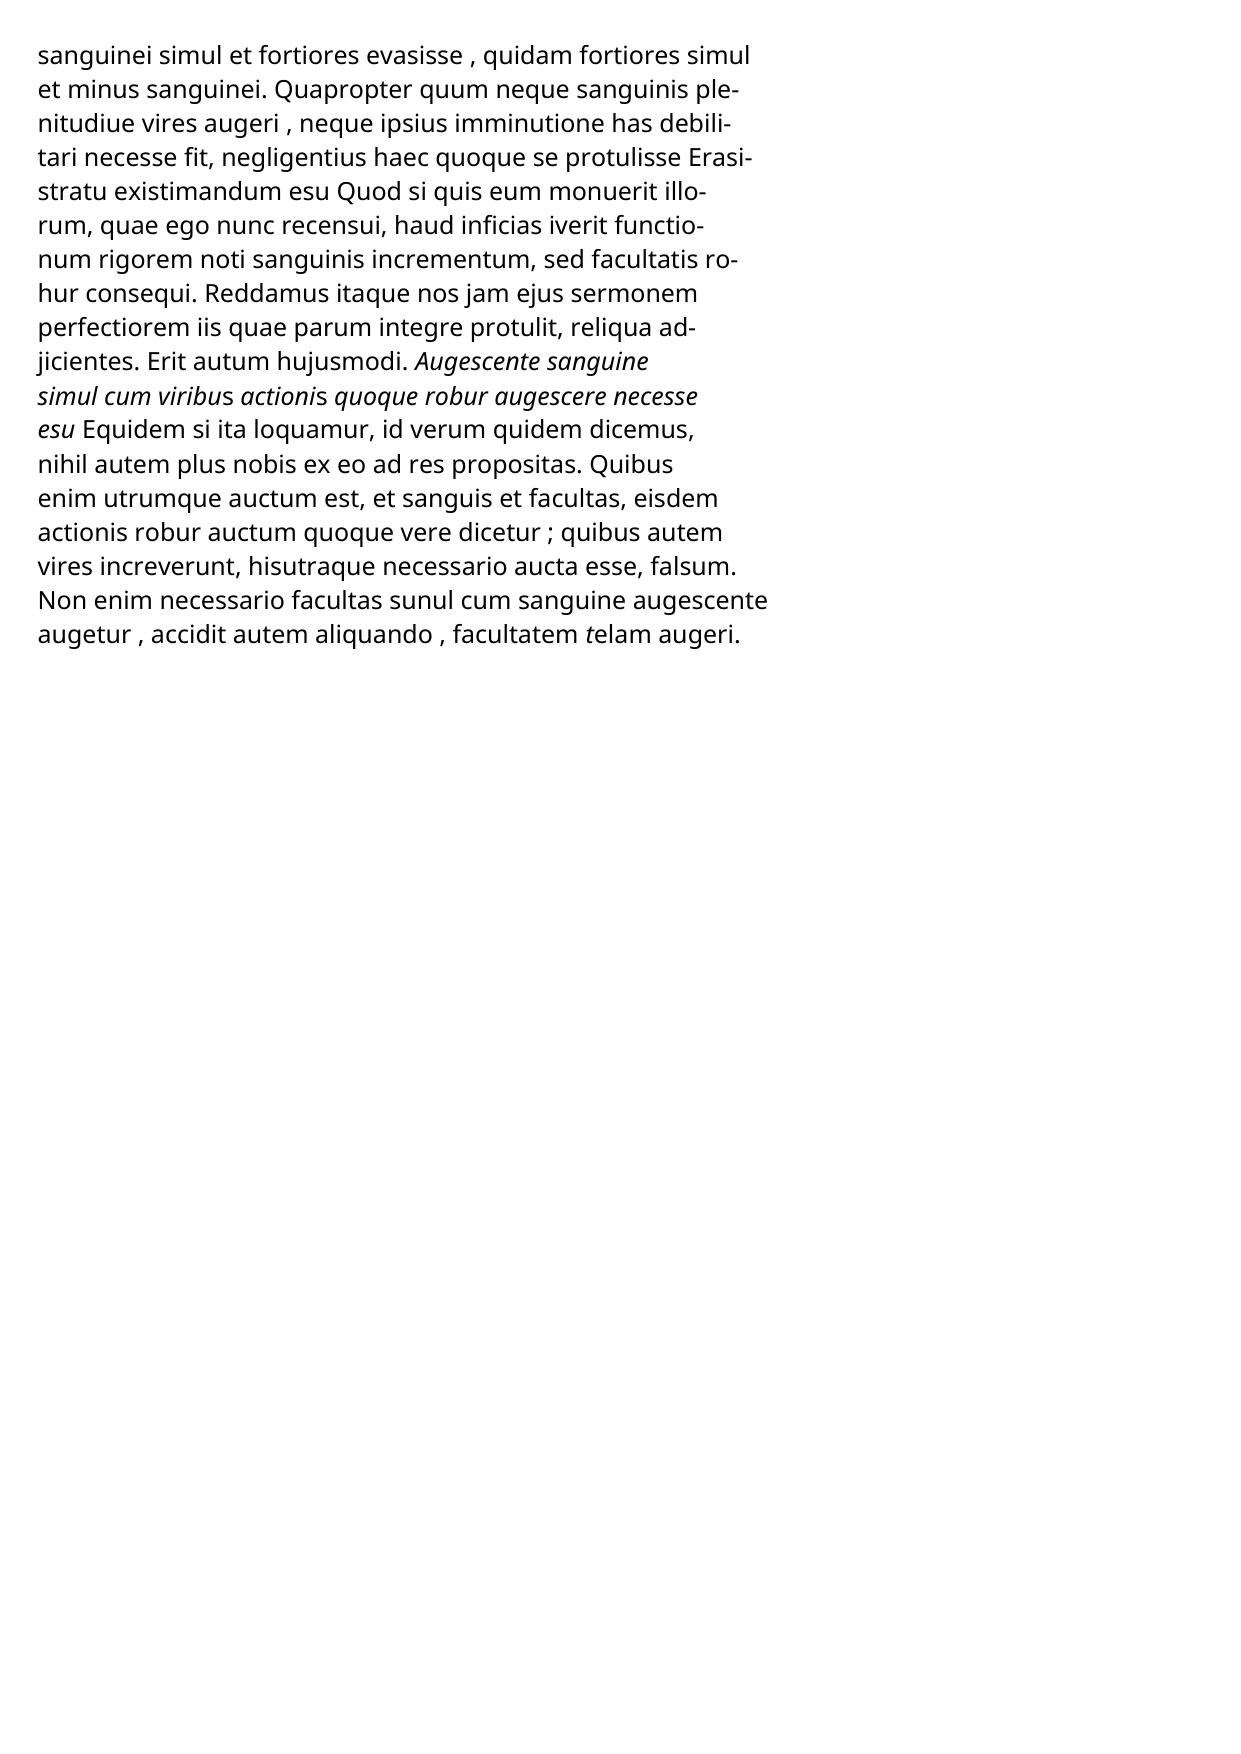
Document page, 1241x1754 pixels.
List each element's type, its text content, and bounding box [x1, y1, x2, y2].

text sanguinei simul et fortiores evasisse , quidam fortiores simul et minus sanguinei. Quapropter quum neque sanguinis ple- nitudiue vires augeri , neque ipsius imminutione has debili- tari necesse fit, negligentius haec quoque se protulisse Erasi- stratu existimandum esu Quod si quis eum monuerit illo- rum, quae ego nunc recensui, haud inficias iverit functio- num rigorem noti sanguinis incrementum, sed facultatis ro- hur consequi. Reddamus itaque nos jam ejus sermonem perfectiorem iis quae parum integre protulit, reliqua ad- jicientes. Erit autum hujusmodi. Augescente sanguine simul cum viribus actionis quoque robur augescere necesse esu Equidem si ita loquamur, id verum quidem dicemus, nihil autem plus nobis ex eo ad res propositas. Quibus enim utrumque auctum est, et sanguis et facultas, eisdem actionis robur auctum quoque vere dicetur ; quibus autem vires increverunt, hisutraque necessario aucta esse, falsum. Non enim necessario facultas sunul cum sanguine augescente augetur , accidit autem aliquando , facultatem telam augeri. [37, 37, 1203, 651]
